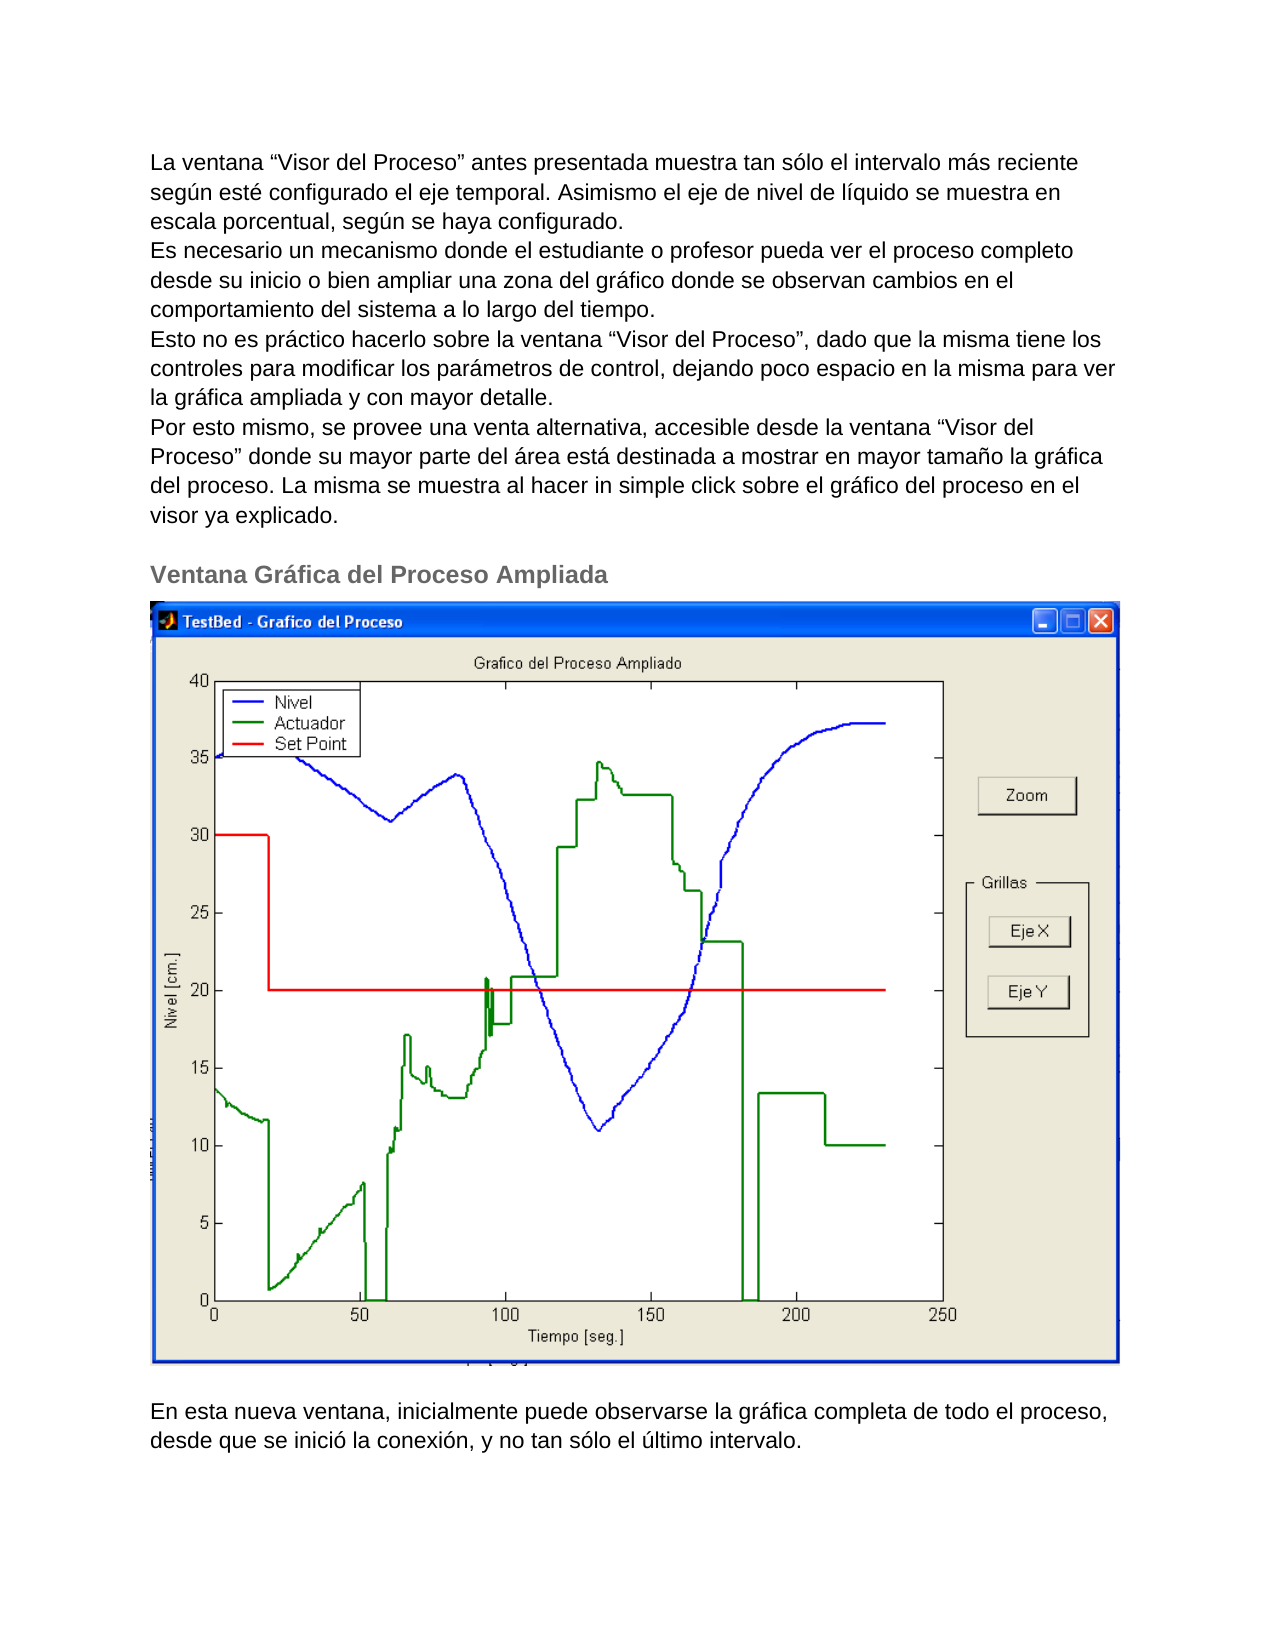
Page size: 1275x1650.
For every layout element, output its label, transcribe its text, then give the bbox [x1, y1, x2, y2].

text Es necesario un mecanismo donde el estudiante o profesor pueda ver el proceso completo desde su inicio o bien ampliar una zona del gráfico donde se observan cambios en el comportamiento del sistema a lo largo del tiempo. [150, 238, 1125, 322]
text En esta nueva ventana, inicialmente puede observarse la gráfica completa de todo el proceso, desde que se inició la conexión, y no tan sólo el último intervalo. [150, 1399, 1125, 1454]
text Por esto mismo, se provee una venta alternativa, accesible desde la ventana “Visor del Proceso” donde su mayor parte del área está destinada a mostrar en mayor tamaño la gráfica del proceso. La misma se muestra al hacer in simple click sobre el gráfico del proceso en el visor ya explicado. [150, 414, 1125, 528]
text La ventana “Visor del Proceso” antes presentada muestra tan sólo el intervalo más reciente según esté configurado el eje temporal. Asimismo el eje de nivel de líquido se muestra en escala porcentual, según se haya configurado. [150, 150, 1125, 234]
text Esto no es práctico hacerlo sobre la ventana “Visor del Proceso”, dado que la misma tiene los controles para modificar los parámetros de control, dejando poco espacio en la misma para ver la gráfica ampliada y con mayor detalle. [150, 326, 1125, 411]
picture [150, 601, 1121, 1366]
subtitle Ventana Gráfica del Proceso Ampliada [150, 561, 1125, 589]
